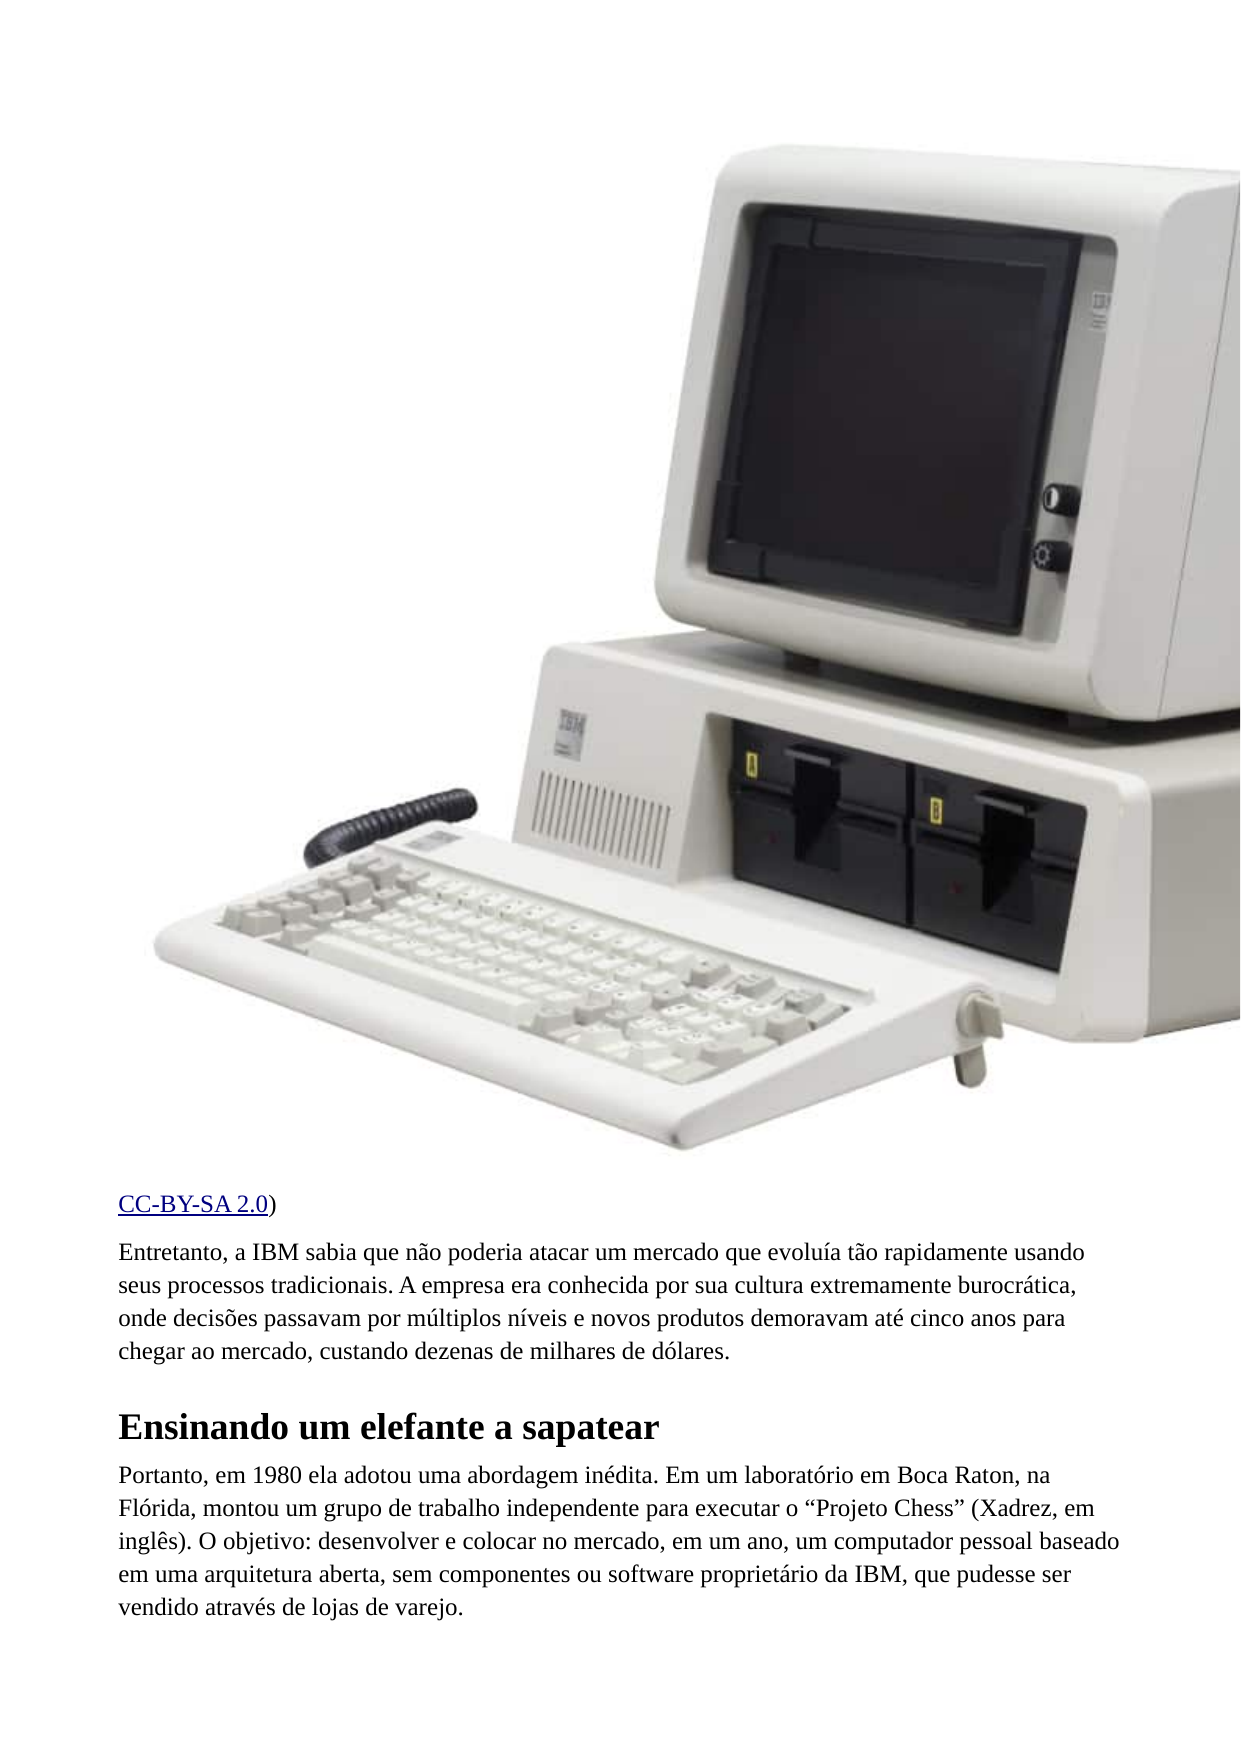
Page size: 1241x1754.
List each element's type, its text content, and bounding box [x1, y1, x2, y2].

subtitle Ensinando um elefante a sapatear [118, 1405, 1122, 1448]
text Entretanto, a IBM sabia que não poderia atacar um mercado que evoluía tão rapidamente usando seus processos tradicionais. A empresa era conhecida por sua cultura extremamente burocrática, onde decisões passavam por múltiplos níveis e novos produtos demoravam até cinco anos para chegar ao mercado, custando dezenas de milhares de dólares. [118, 1237, 1122, 1365]
text Portanto, em 1980 ela adotou uma abordagem inédita. Em um laboratório em Boca Raton, na Flórida, montou um grupo de trabalho independente para executar o “Projeto Chess” (Xadrez, em inglês). O objetivo: desenvolver e colocar no mercado, em um ano, um computador pessoal baseado em uma arquitetura aberta, sem componentes ou software proprietário da IBM, que pudesse ser vendido através de lojas de varejo. [118, 1460, 1122, 1621]
picture [118, 118, 1241, 1186]
text CC-BY-SA 2.0) [118, 1186, 1122, 1218]
